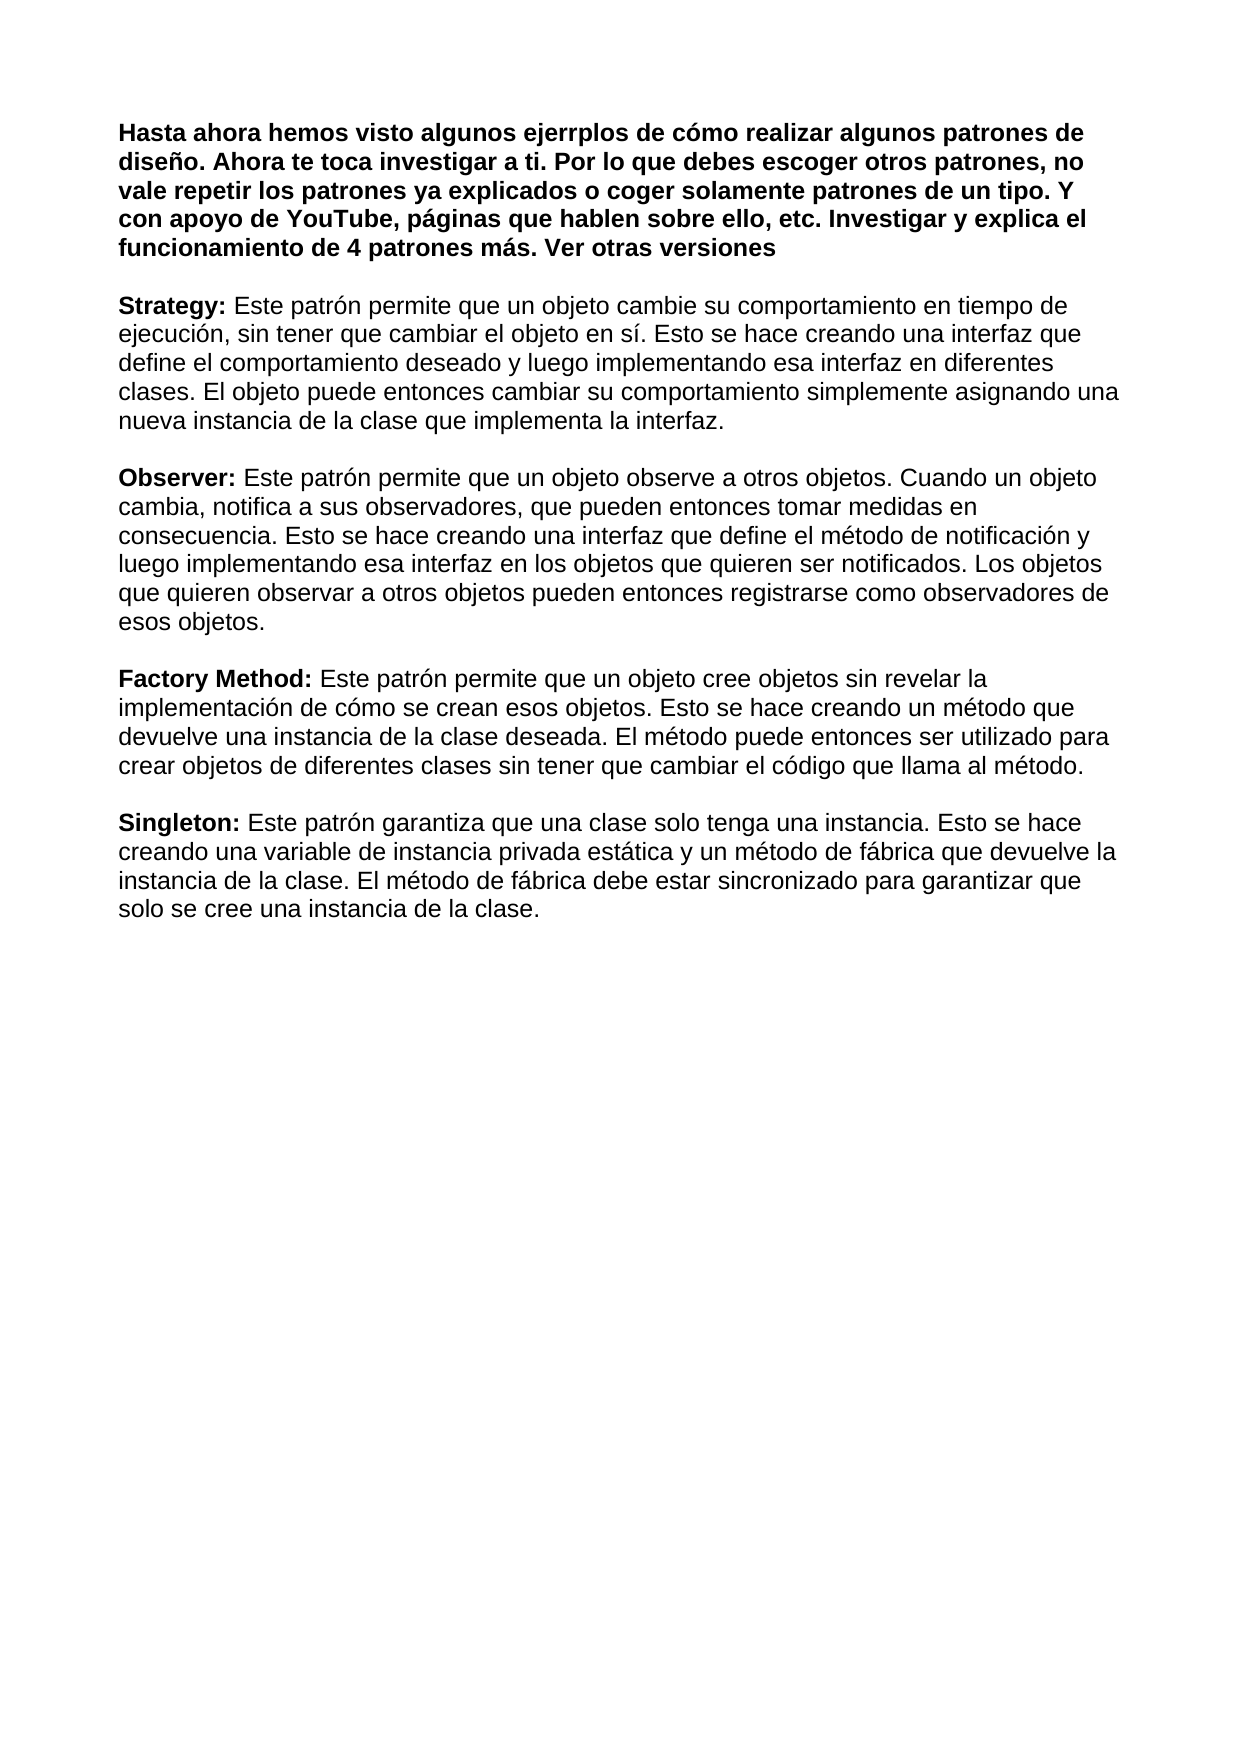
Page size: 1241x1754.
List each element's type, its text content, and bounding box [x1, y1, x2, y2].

text Factory Method: Este patrón permite que un objeto cree objetos sin revelar la implementación de cómo se crean esos objetos. Esto se hace creando un método que devuelve una instancia de la clase deseada. El método puede entonces ser utilizado para crear objetos de diferentes clases sin tener que cambiar el código que llama al método. [118, 664, 1122, 779]
text Strategy: Este patrón permite que un objeto cambie su comportamiento en tiempo de ejecución, sin tener que cambiar el objeto en sí. Esto se hace creando una interfaz que define el comportamiento deseado y luego implementando esa interfaz en diferentes clases. El objeto puede entonces cambiar su comportamiento simplemente asignando una nueva instancia de la clase que implementa la interfaz. [118, 291, 1122, 434]
text Singleton: Este patrón garantiza que una clase solo tenga una instancia. Esto se hace creando una variable de instancia privada estática y un método de fábrica que devuelve la instancia de la clase. El método de fábrica debe estar sincronizado para garantizar que solo se cree una instancia de la clase. [118, 808, 1122, 923]
text Observer: Este patrón permite que un objeto observe a otros objetos. Cuando un objeto cambia, notifica a sus observadores, que pueden entonces tomar medidas en consecuencia. Esto se hace creando una interfaz que define el método de notificación y luego implementando esa interfaz en los objetos que quieren ser notificados. Los objetos que quieren observar a otros objetos pueden entonces registrarse como observadores de esos objetos. [118, 463, 1122, 636]
text Hasta ahora hemos visto algunos ejerrplos de cómo realizar algunos patrones de diseño. Ahora te toca investigar a ti. Por lo que debes escoger otros patrones, no vale repetir los patrones ya explicados o coger solamente patrones de un tipo. Y con apoyo de YouTube, páginas que hablen sobre ello, etc. Investigar y explica el funcionamiento de 4 patrones más. Ver otras versiones [118, 118, 1122, 262]
